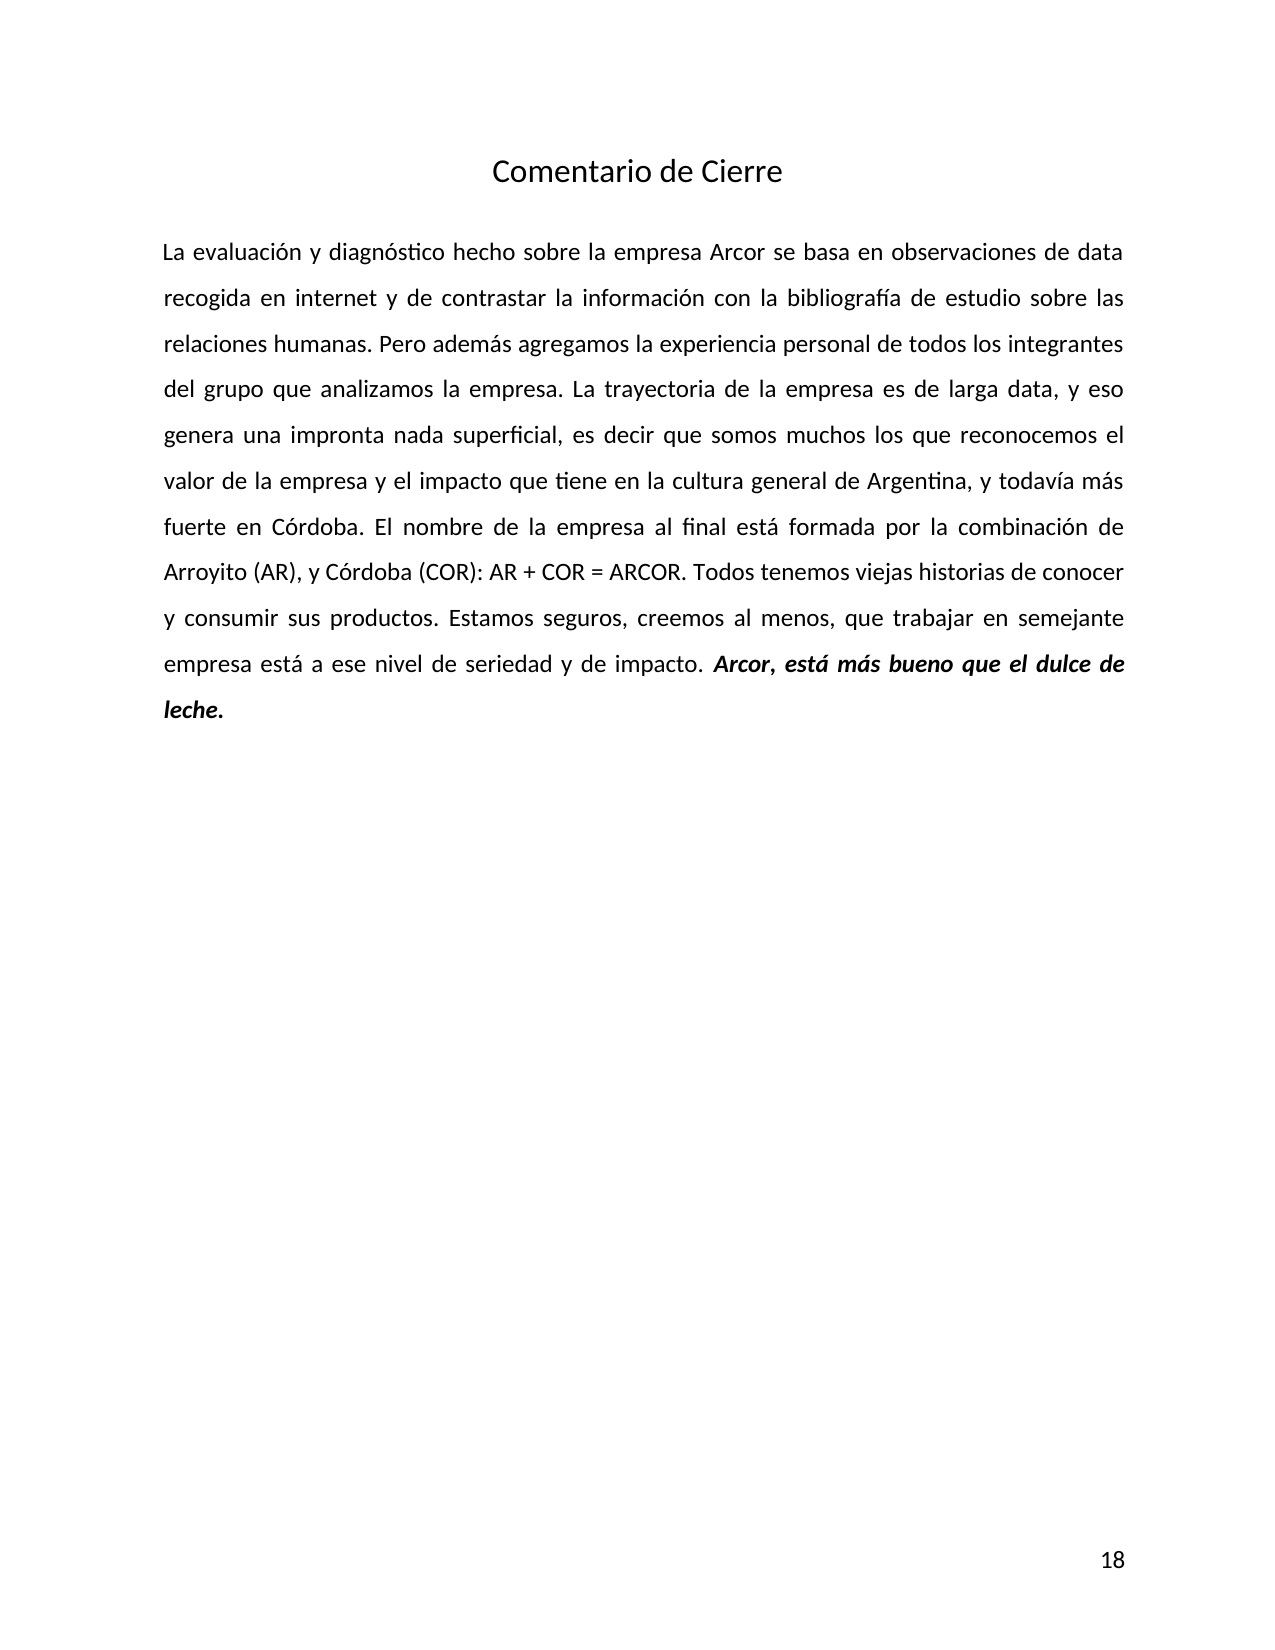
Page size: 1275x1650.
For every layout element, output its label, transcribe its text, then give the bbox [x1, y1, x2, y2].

subtitle Comentario de Cierre [150, 150, 1125, 191]
text La evaluación y diagnóstico hecho sobre la empresa Arcor se basa en observaciones de data recogida en internet y de contrastar la información con la bibliografía de estudio sobre las relaciones humanas. Pero además agregamos la experiencia personal de todos los integrantes del grupo que analizamos la empresa. La trayectoria de la empresa es de larga data, y eso genera una impronta nada superficial, es decir que somos muchos los que reconocemos el valor de la empresa y el impacto que tiene en la cultura general de Argentina, y todavía más fuerte en Córdoba. El nombre de la empresa al final está formada por la combinación de Arroyito (AR), y Córdoba (COR): AR + COR = ARCOR. Todos tenemos viejas historias de conocer y consumir sus productos. Estamos seguros, creemos al menos, que trabajar en semejante empresa está a ese nivel de seriedad y de impacto. Arcor, está más bueno que el dulce de leche. [162, 236, 1126, 724]
